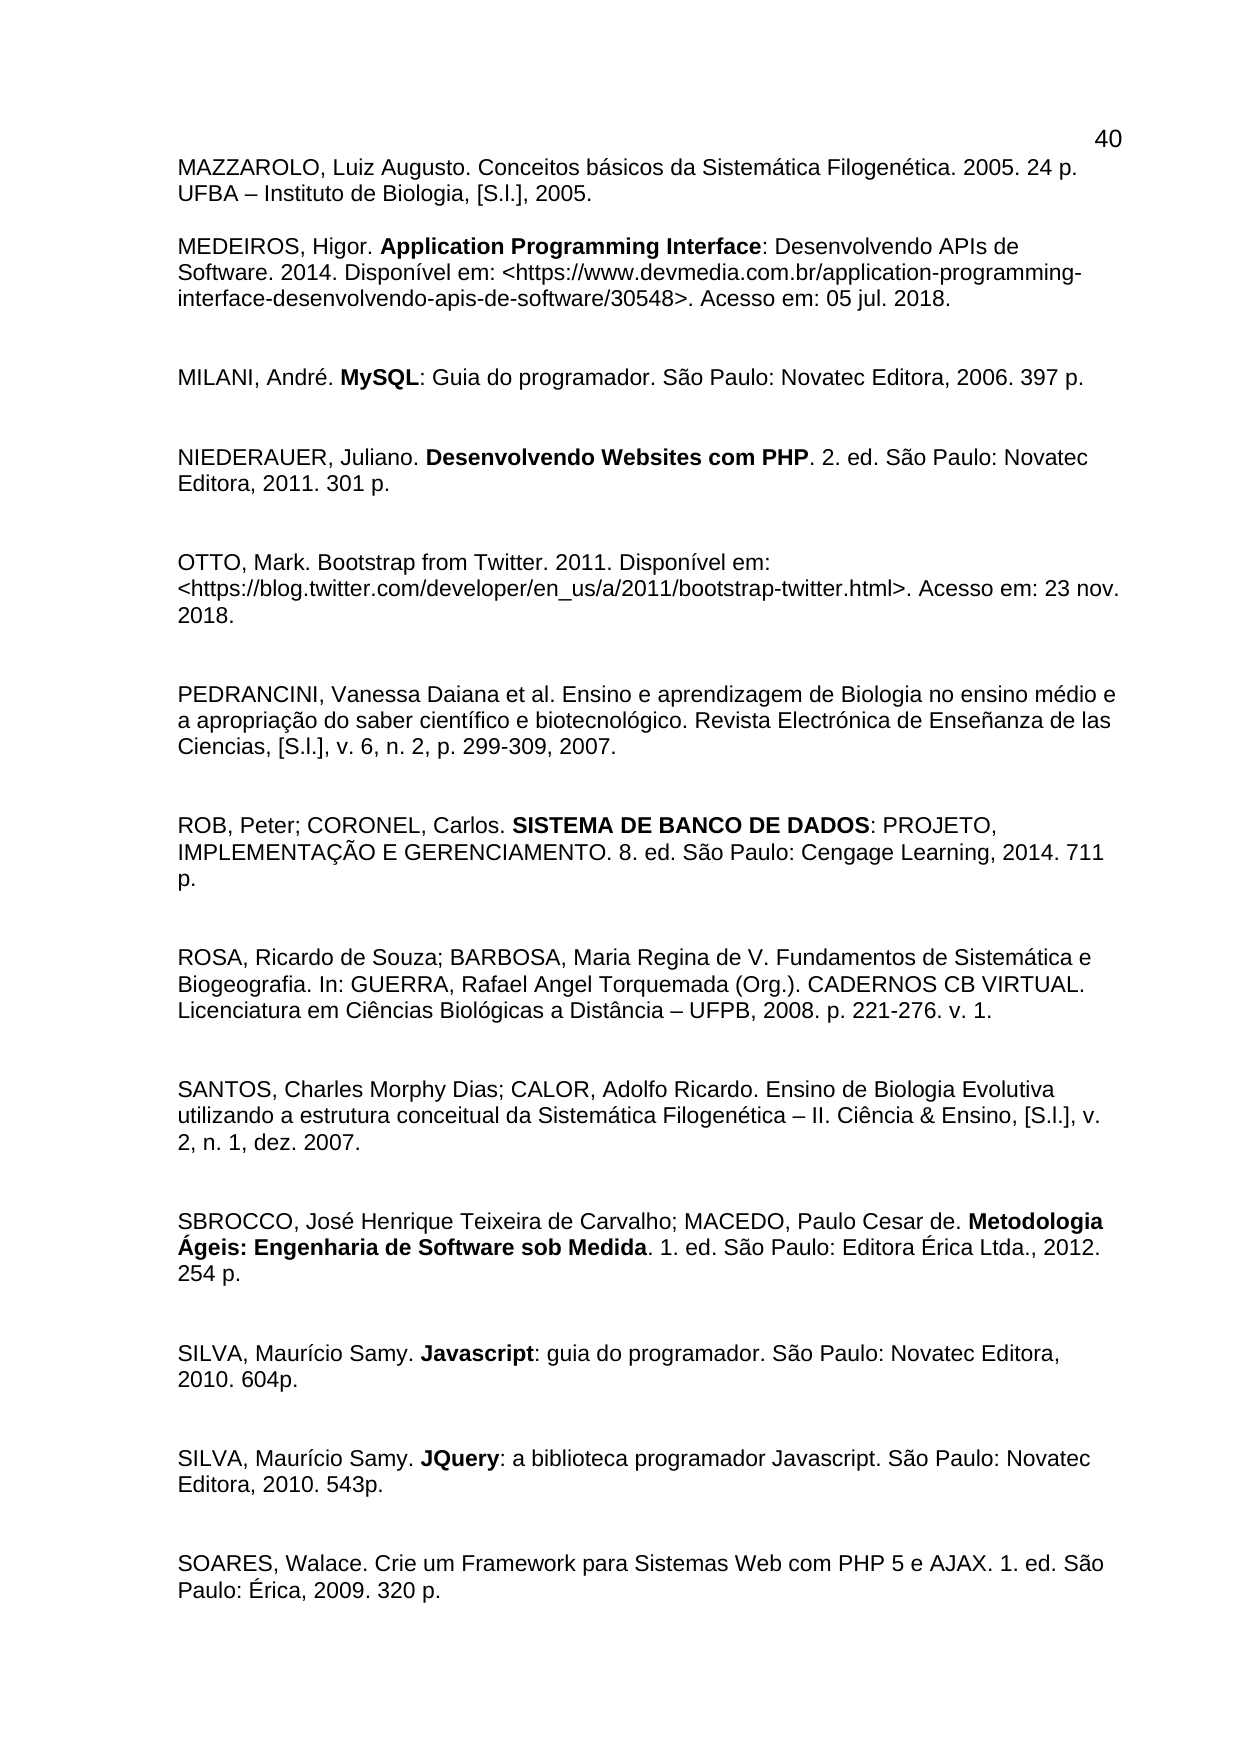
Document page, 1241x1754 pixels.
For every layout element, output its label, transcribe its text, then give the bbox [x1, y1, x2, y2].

text SANTOS, Charles Morphy Dias; CALOR, Adolfo Ricardo. Ensino de Biologia Evolutiva utilizando a estrutura conceitual da Sistemática Filogenética – II. Ciência & Ensino, [S.l.], v. 2, n. 1, dez. 2007. [177, 1076, 1122, 1155]
text SBROCCO, José Henrique Teixeira de Carvalho; MACEDO, Paulo Cesar de. Metodologia Ágeis: Engenharia de Software sob Medida. 1. ed. São Paulo: Editora Érica Ltda., 2012. 254 p. [177, 1208, 1122, 1287]
text OTTO, Mark. Bootstrap from Twitter. 2011. Disponível em: <https://blog.twitter.com/developer/en_us/a/2011/bootstrap-twitter.html>. Acesso em: 23 nov. 2018. [177, 549, 1122, 628]
text MAZZAROLO, Luiz Augusto. Conceitos básicos da Sistemática Filogenética. 2005. 24 p. UFBA – Instituto de Biologia, [S.l.], 2005. [177, 153, 1122, 206]
text SILVA, Maurício Samy. JQuery: a biblioteca programador Javascript. São Paulo: Novatec Editora, 2010. 543p. [177, 1445, 1122, 1498]
text MEDEIROS, Higor. Application Programming Interface: Desenvolvendo APIs de Software. 2014. Disponível em: <https://www.devmedia.com.br/application-programming-interface-desenvolvendo-apis-de-software/30548>. Acesso em: 05 jul. 2018. [177, 233, 1122, 312]
text SILVA, Maurício Samy. Javascript: guia do programador. São Paulo: Novatec Editora, 2010. 604p. [177, 1339, 1122, 1392]
text ROSA, Ricardo de Souza; BARBOSA, Maria Regina de V. Fundamentos de Sistemática e Biogeografia. In: GUERRA, Rafael Angel Torquemada (Org.). CADERNOS CB VIRTUAL. Licenciatura em Ciências Biológicas a Distância – UFPB, 2008. p. 221-276. v. 1. [177, 944, 1122, 1023]
text PEDRANCINI, Vanessa Daiana et al. Ensino e aprendizagem de Biologia no ensino médio e a apropriação do saber científico e biotecnológico. Revista Electrónica de Enseñanza de las Ciencias, [S.l.], v. 6, n. 2, p. 299-309, 2007. [177, 681, 1122, 760]
text MILANI, André. MySQL: Guia do programador. São Paulo: Novatec Editora, 2006. 397 p. [177, 364, 1122, 391]
text SOARES, Walace. Crie um Framework para Sistemas Web com PHP 5 e AJAX. 1. ed. São Paulo: Érica, 2009. 320 p. [177, 1550, 1122, 1603]
text ROB, Peter; CORONEL, Carlos. SISTEMA DE BANCO DE DADOS: PROJETO, IMPLEMENTAÇÃO E GERENCIAMENTO. 8. ed. São Paulo: Cengage Learning, 2014. 711 p. [177, 812, 1122, 891]
text NIEDERAUER, Juliano. Desenvolvendo Websites com PHP. 2. ed. São Paulo: Novatec Editora, 2011. 301 p. [177, 443, 1122, 496]
